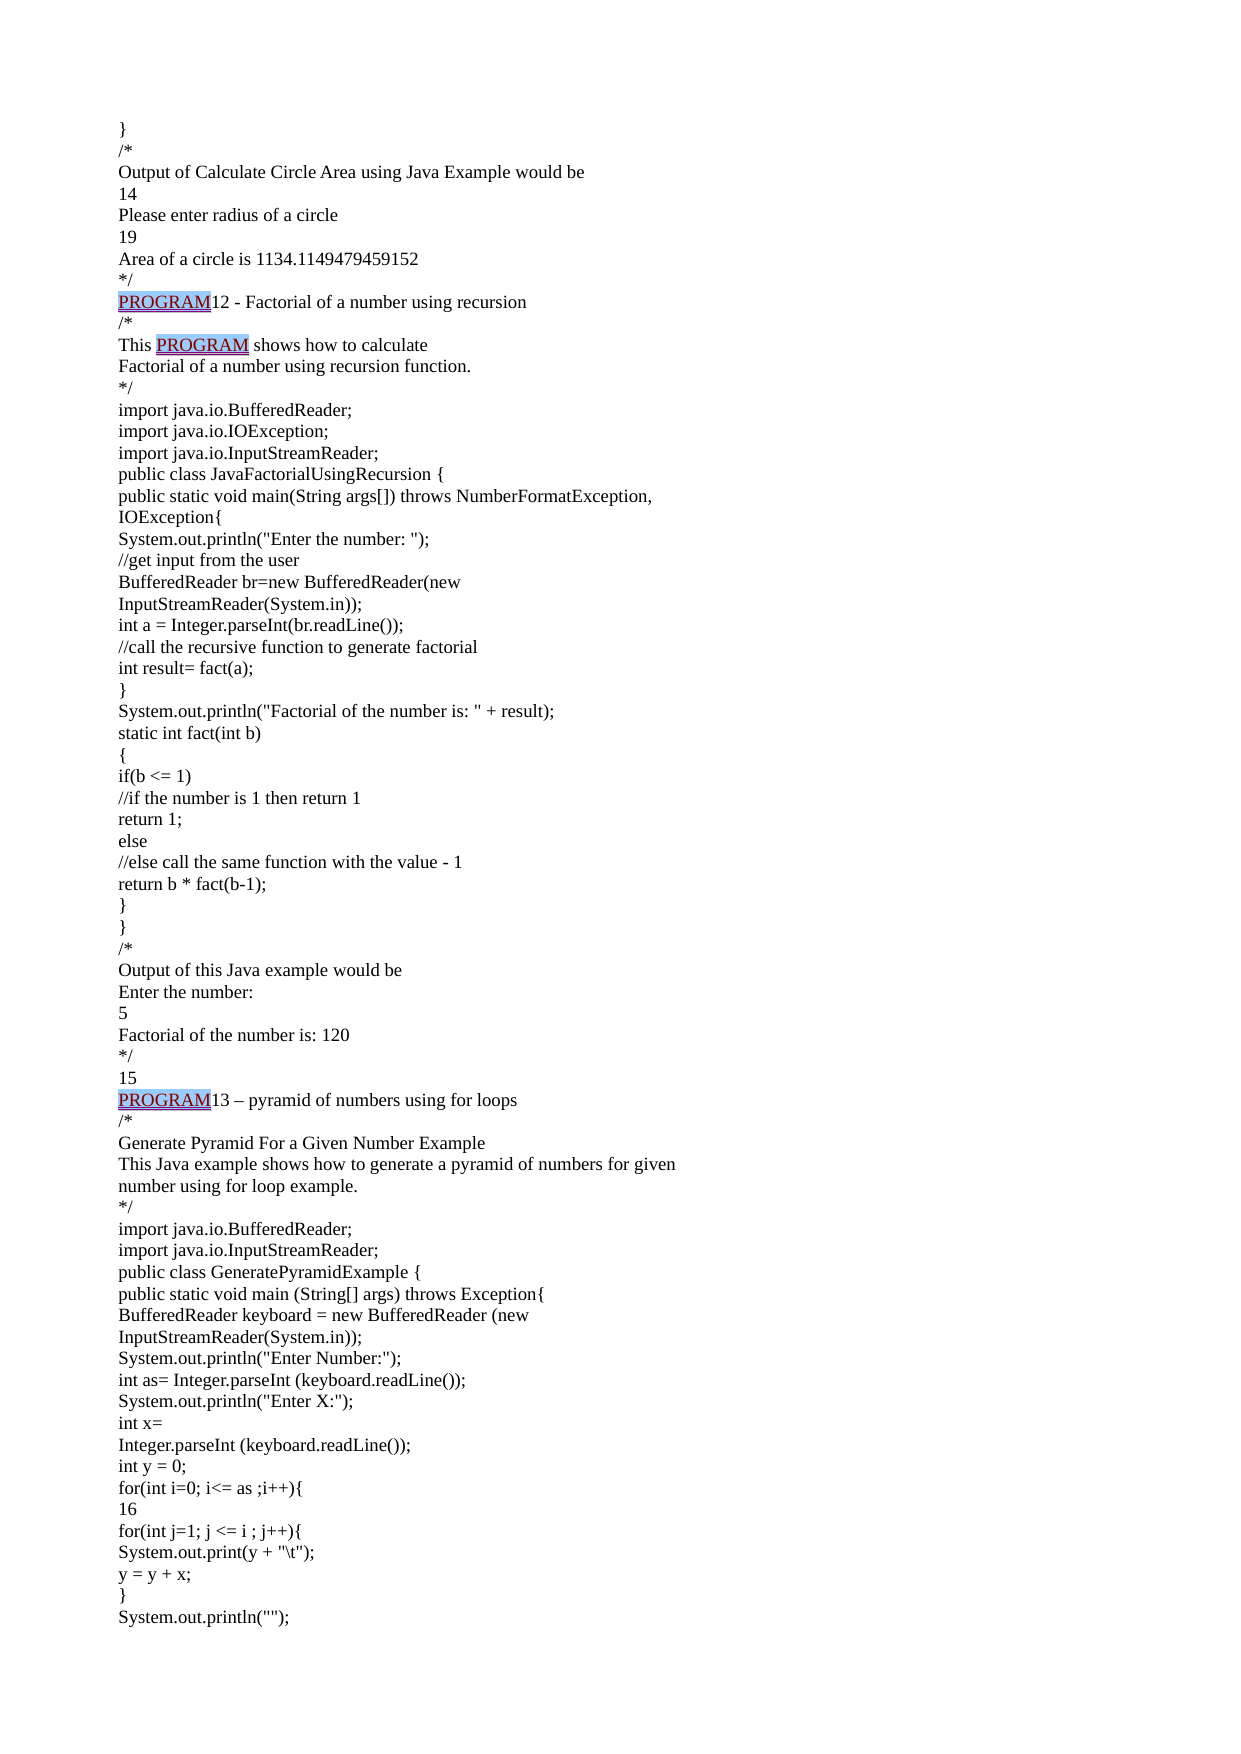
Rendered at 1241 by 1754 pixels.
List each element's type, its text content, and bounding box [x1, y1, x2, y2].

text program12 - Factorial of a number using recursion [118, 291, 1119, 312]
text Integer.parseInt (keyboard.readLine()); [118, 1433, 1122, 1455]
text */ [118, 377, 1122, 398]
text System.out.println("Enter the number: "); [118, 528, 1122, 549]
text System.out.println(""); [118, 1606, 1122, 1627]
text int result= fact(a); [118, 657, 1122, 679]
text System.out.println("Enter Number:"); [118, 1347, 1122, 1369]
text return b * fact(b-1); [118, 873, 1122, 894]
text int x= [118, 1412, 1122, 1433]
text int a = Integer.parseInt(br.readLine()); [118, 614, 1122, 636]
text System.out.println("Factorial of the number is: " + result); [118, 700, 1122, 722]
text number using for loop example. [118, 1175, 1122, 1196]
text InputStreamReader(System.in)); [118, 1326, 1122, 1347]
text Generate Pyramid For a Given Number Example [118, 1132, 1122, 1153]
text /* [118, 1110, 1122, 1132]
text This Java example shows how to generate a pyramid of numbers for given [118, 1153, 1122, 1175]
text import java.io.BufferedReader; [118, 398, 1122, 420]
text BufferedReader keyboard = new BufferedReader (new [118, 1304, 1122, 1326]
text import java.io.InputStreamReader; [118, 1239, 1122, 1261]
text public static void main (String[] args) throws Exception{ [118, 1282, 1122, 1304]
text 14 [118, 183, 1122, 204]
text if(b <= 1) [118, 765, 1122, 787]
text 16 [118, 1498, 1122, 1520]
text 15 [118, 1067, 1122, 1088]
text */ [118, 269, 1122, 291]
text System.out.print(y + "\t"); [118, 1541, 1122, 1563]
text import java.io.BufferedReader; [118, 1218, 1122, 1239]
text Enter the number: [118, 981, 1122, 1002]
text 5 [118, 1002, 1122, 1024]
text InputStreamReader(System.in)); [118, 592, 1122, 614]
text for(int i=0; i<= as ;i++){ [118, 1477, 1122, 1498]
text IOException{ [118, 506, 1122, 528]
text return 1; [118, 808, 1122, 830]
text Factorial of a number using recursion function. [118, 355, 1122, 377]
text //get input from the user [118, 549, 1122, 571]
text /* [118, 312, 1122, 334]
text Output of Calculate Circle Area using Java Example would be [118, 161, 1122, 183]
text import java.io.IOException; [118, 420, 1122, 442]
text public class GeneratePyramidExample { [118, 1261, 1122, 1282]
text else [118, 830, 1122, 851]
text //call the recursive function to generate factorial [118, 636, 1122, 657]
text } [118, 118, 1122, 140]
text 19 [118, 226, 1122, 247]
text program13 – pyramid of numbers using for loops [118, 1088, 1119, 1110]
text } [118, 916, 1122, 937]
text /* [118, 140, 1122, 161]
text */ [118, 1196, 1122, 1218]
text Please enter radius of a circle [118, 204, 1122, 226]
text { [118, 743, 1122, 765]
text Area of a circle is 1134.1149479459152 [118, 247, 1122, 269]
text for(int j=1; j <= i ; j++){ [118, 1520, 1122, 1541]
text } [118, 679, 1122, 700]
text System.out.println("Enter X:"); [118, 1390, 1122, 1412]
text } [118, 894, 1122, 916]
text /* [118, 937, 1122, 959]
text import java.io.InputStreamReader; [118, 442, 1122, 463]
text Factorial of the number is: 120 [118, 1024, 1122, 1045]
text BufferedReader br=new BufferedReader(new [118, 571, 1122, 592]
text //else call the same function with the value - 1 [118, 851, 1122, 873]
text Output of this Java example would be [118, 959, 1122, 981]
text int y = 0; [118, 1455, 1122, 1477]
text y = y + x; [118, 1563, 1122, 1584]
text This program shows how to calculate [118, 334, 1119, 355]
text //if the number is 1 then return 1 [118, 787, 1122, 808]
text */ [118, 1045, 1122, 1067]
text } [118, 1584, 1122, 1606]
text int as= Integer.parseInt (keyboard.readLine()); [118, 1369, 1122, 1390]
text public class JavaFactorialUsingRecursion { [118, 463, 1122, 485]
text public static void main(String args[]) throws NumberFormatException, [118, 485, 1122, 506]
text static int fact(int b) [118, 722, 1122, 743]
